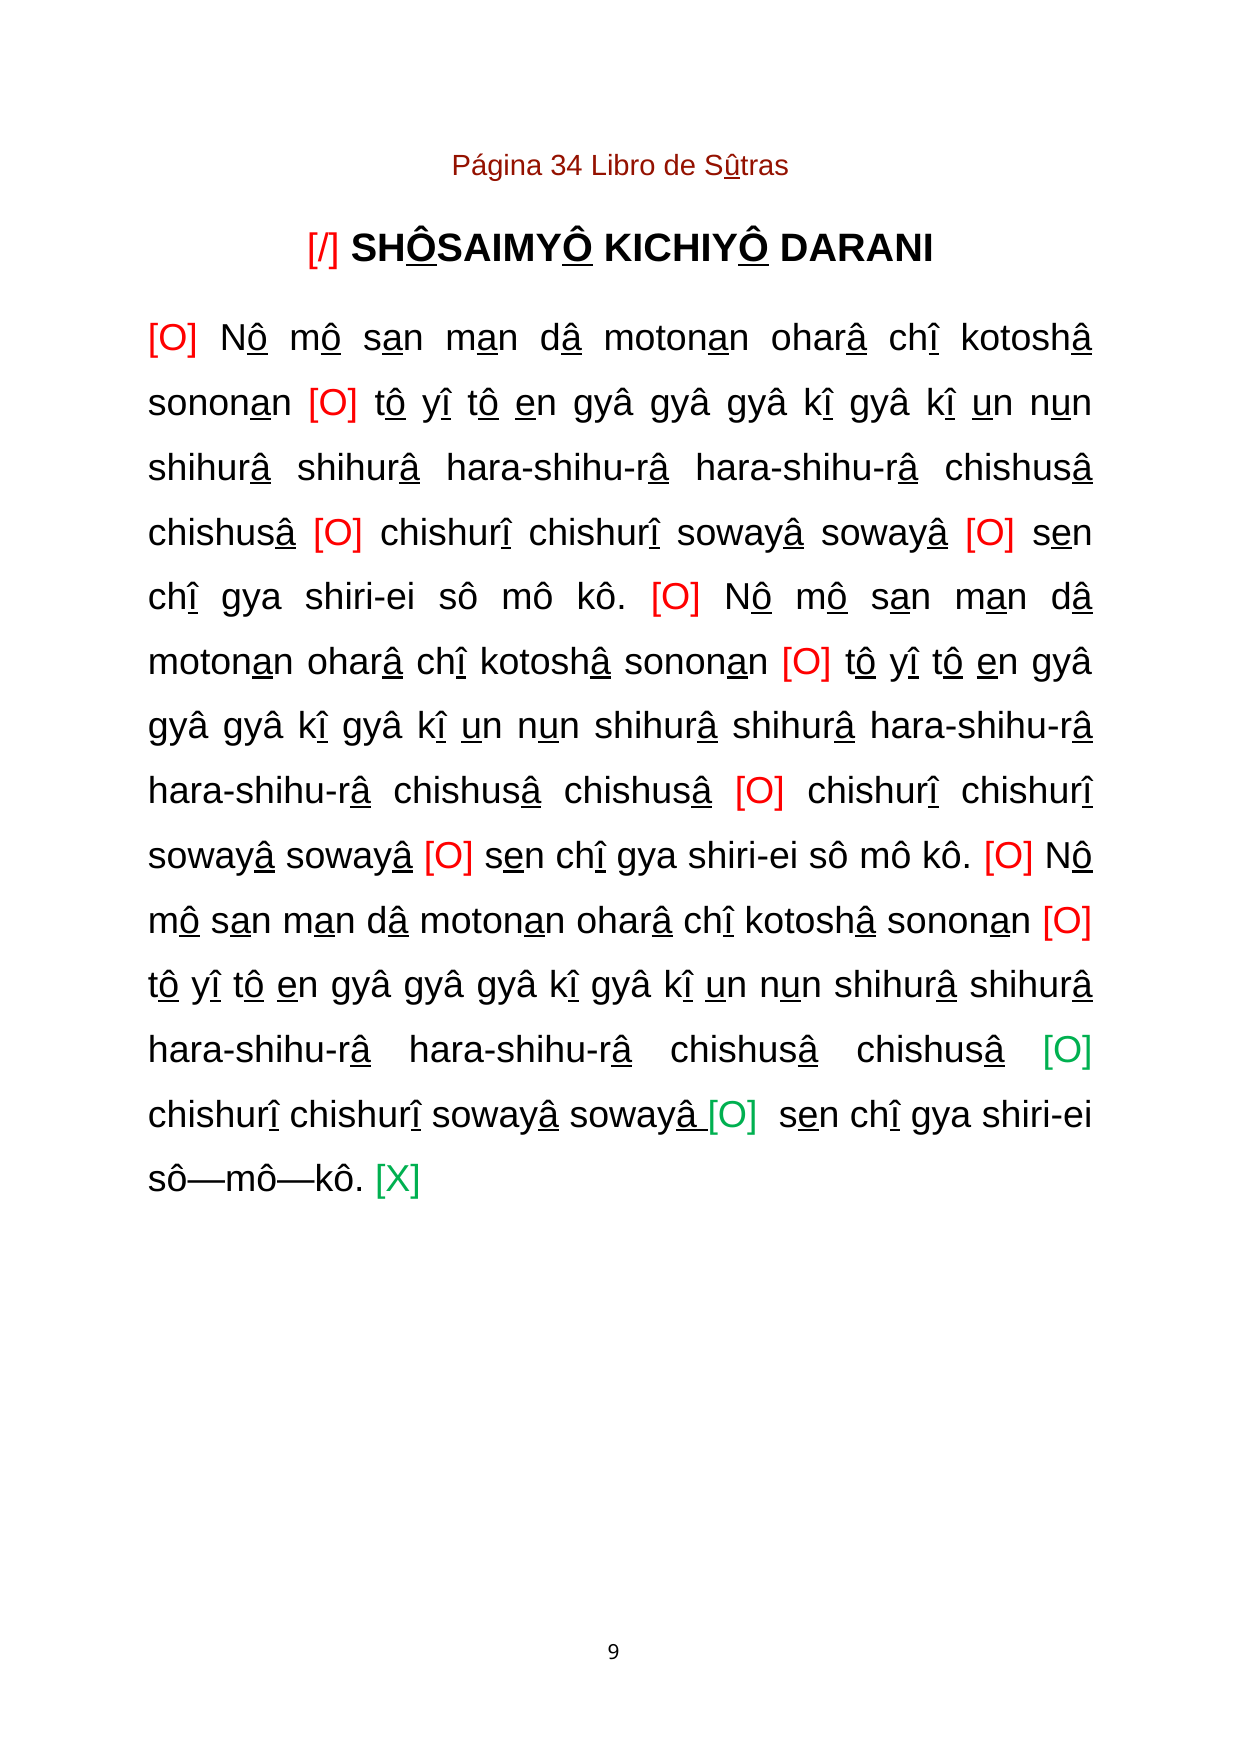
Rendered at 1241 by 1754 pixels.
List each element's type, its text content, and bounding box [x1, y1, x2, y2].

text [O] Nô mô san man dâ motonan oharâ chî kotoshâ sononan [O] tô yî tô en gyâ gyâ gyâ kî gyâ kî un nun shihurâ shihurâ hara-shihu-râ hara-shihu-râ chishusâ chishusâ [O] chishurî chishurî sowayâ sowayâ [O] sen chî gya shiri-ei sô mô kô. [O] Nô mô san man dâ motonan oharâ chî kotoshâ sononan [O] tô yî tô en gyâ gyâ gyâ kî gyâ kî un nun shihurâ shihurâ hara-shihu-râ hara-shihu-râ chishusâ chishusâ [O] chishurî chishurî sowayâ sowayâ [O] sen chî gya shiri-ei sô mô kô. [O] Nô mô san man dâ motonan oharâ chî kotoshâ sononan [O] tô yî tô en gyâ gyâ gyâ kî gyâ kî un nun shihurâ shihurâ hara-shihu-râ hara-shihu-râ chishusâ chishusâ [O] chishurî chishurî sowayâ sowayâ [O] sen chî gya shiri-ei sô—mô—kô. [X] [148, 316, 1092, 1200]
subtitle [/] SHÔSAIMYÔ KICHIYÔ DARANI [148, 224, 1092, 270]
text Página 34 Libro de Sûtras [148, 148, 1092, 181]
